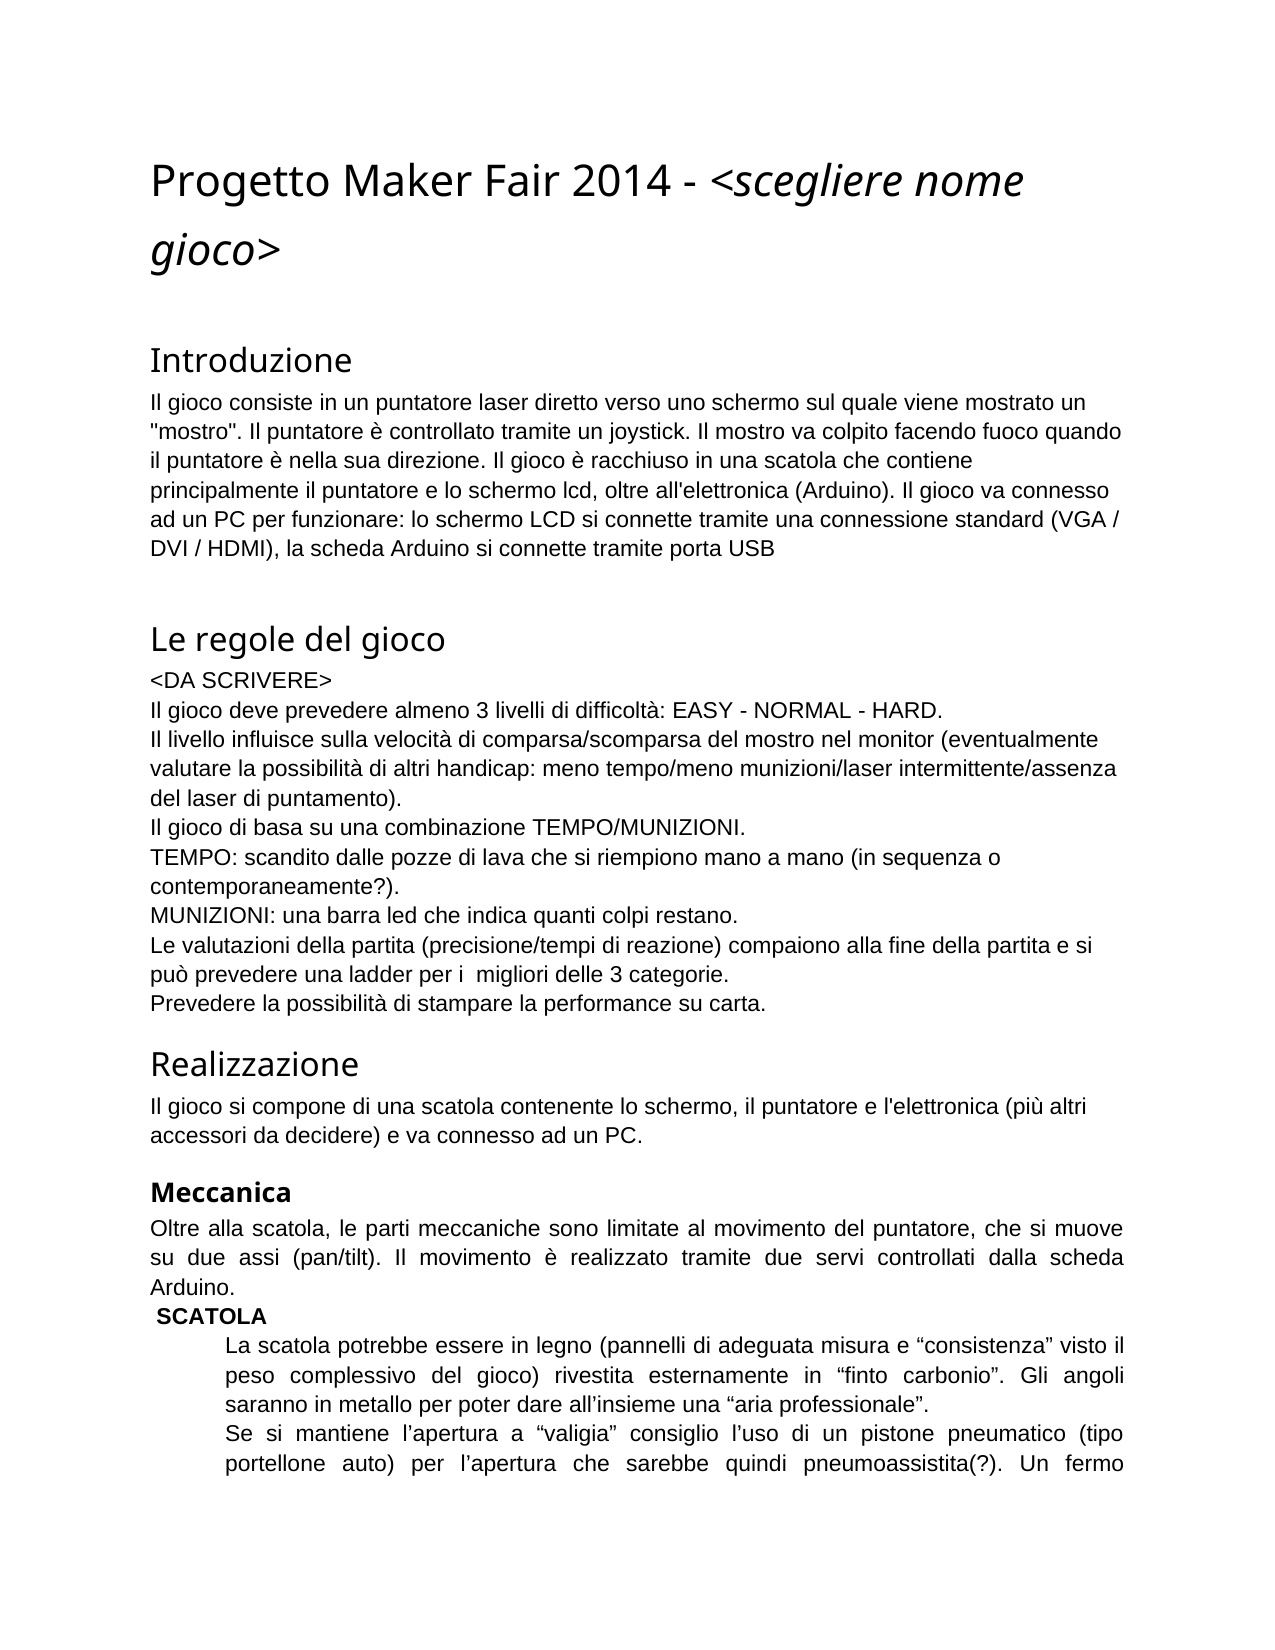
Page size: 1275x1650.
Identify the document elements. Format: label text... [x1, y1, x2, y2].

text La scatola potrebbe essere in legno (pannelli di adeguata misura e “consistenza” visto il peso complessivo del gioco) rivestita esternamente in “finto carbonio”. Gli angoli saranno in metallo per poter dare all’insieme una “aria professionale”. [225, 1333, 1125, 1417]
text Se si mantiene l’apertura a “valigia” consiglio l’uso di un pistone pneumatico (tipo portellone auto) per l’apertura che sarebbe quindi pneumoassistita(?). Un fermo [225, 1421, 1125, 1476]
text Il gioco di basa su una combinazione TEMPO/MUNIZIONI. [150, 815, 1125, 840]
subtitle Meccanica [150, 1173, 1125, 1210]
text Prevedere la possibilità di stampare la performance su carta. [150, 991, 1125, 1017]
subtitle Realizzazione [150, 1041, 1125, 1087]
text Oltre alla scatola, le parti meccaniche sono limitate al movimento del puntatore, che si muove su due assi (pan/tilt). Il movimento è realizzato tramite due servi controllati dalla scheda Arduino. [150, 1215, 1125, 1300]
text Il gioco consiste in un puntatore laser diretto verso uno schermo sul quale viene mostrato un "mostro". Il puntatore è controllato tramite un joystick. Il mostro va colpito facendo fuoco quando il puntatore è nella sua direzione. Il gioco è racchiuso in una scatola che contiene principalmente il puntatore e lo schermo lcd, oltre all'elettronica (Arduino). Il gioco va connesso ad un PC per funzionare: lo schermo LCD si connette tramite una connessione standard (VGA / DVI / HDMI), la scheda Arduino si connette tramite porta USB [150, 389, 1125, 562]
subtitle Le regole del gioco [150, 616, 1125, 661]
text Il livello influisce sulla velocità di comparsa/scomparsa del mostro nel monitor (eventualmente valutare la possibilità di altri handicap: meno tempo/meno munizioni/laser intermittente/assenza del laser di puntamento). [150, 727, 1125, 811]
subtitle Introduzione [150, 337, 1125, 382]
text TEMPO: scandito dalle pozze di lava che si riempiono mano a mano (in sequenza o contemporaneamente?). [150, 844, 1125, 899]
text <DA SCRIVERE> [150, 668, 1125, 693]
text MUNIZIONI: una barra led che indica quanti colpi restano. [150, 903, 1125, 928]
text SCATOLA [150, 1303, 1125, 1329]
text Il gioco si compone di una scatola contenente lo schermo, il puntatore e l'elettronica (più altri accessori da decidere) e va connesso ad un PC. [150, 1093, 1125, 1148]
text Le valutazioni della partita (precisione/tempi di reazione) compaiono alla fine della partita e si può prevedere una ladder per i migliori delle 3 categorie. [150, 932, 1125, 987]
title Progetto Maker Fair 2014 - <scegliere nome gioco> [150, 150, 1125, 278]
text Il gioco deve prevedere almeno 3 livelli di difficoltà: EASY - NORMAL - HARD. [150, 697, 1125, 723]
